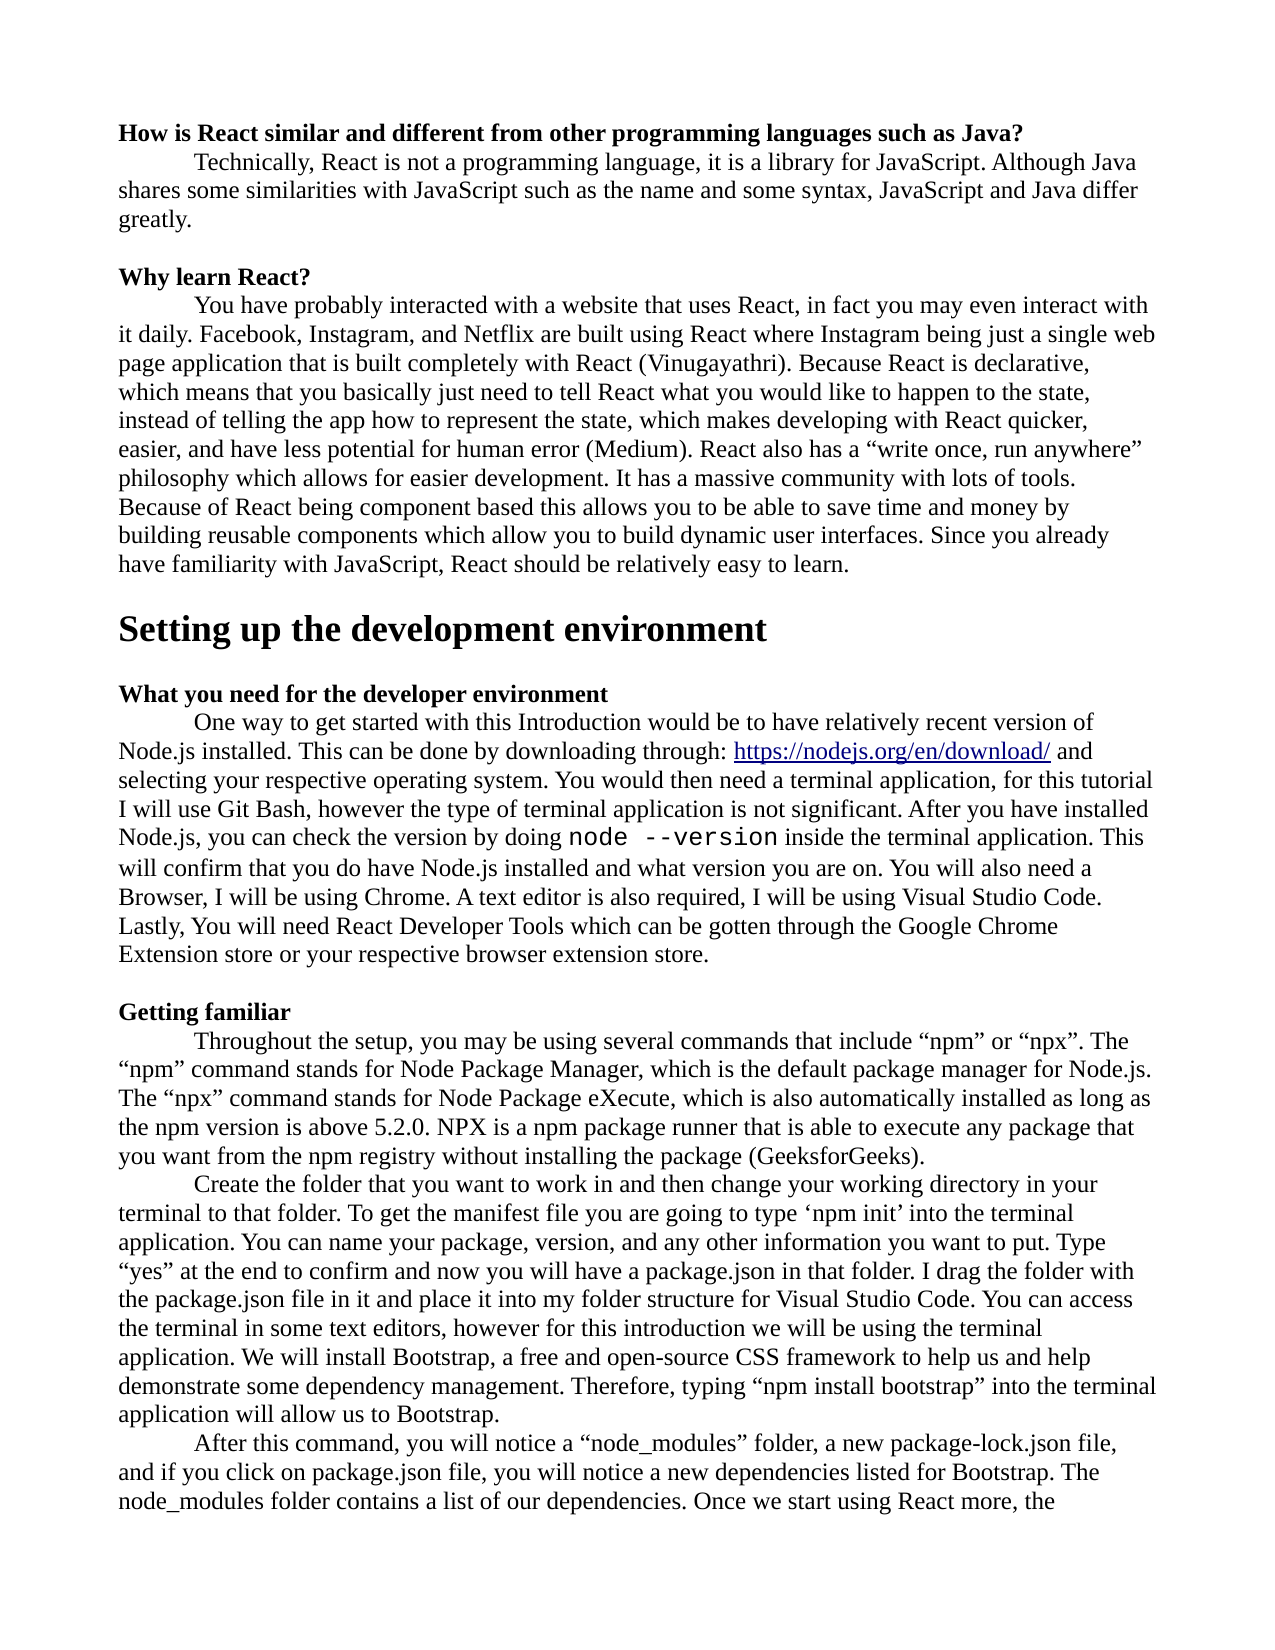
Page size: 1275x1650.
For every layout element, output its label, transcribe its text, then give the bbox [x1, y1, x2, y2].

text Create the folder that you want to work in and then change your working directory in your terminal to that folder. To get the manifest file you are going to type ‘npm init’ into the terminal application. You can name your package, version, and any other information you want to put. Type “yes” at the end to confirm and now you will have a package.json in that folder. I drag the folder with the package.json file in it and place it into my folder structure for Visual Studio Code. You can access the terminal in some text editors, however for this introduction we will be using the terminal application. We will install Bootstrap, a free and open-source CSS framework to help us and help demonstrate some dependency management. Therefore, typing “npm install bootstrap” into the terminal application will allow us to Bootstrap. [118, 1169, 1157, 1428]
text After this command, you will notice a “node_modules” folder, a new package-lock.json file, and if you click on package.json file, you will notice a new dependencies listed for Bootstrap. The node_modules folder contains a list of our dependencies. Once we start using React more, the [118, 1428, 1157, 1514]
text How is React similar and different from other programming languages such as Java? [118, 118, 1157, 147]
text Throughout the setup, you may be using several commands that include “npm” or “npx”. The “npm” command stands for Node Package Manager, which is the default package manager for Node.js. The “npx” command stands for Node Package eXecute, which is also automatically installed as long as the npm version is above 5.2.0. NPX is a npm package runner that is able to execute any package that you want from the npm registry without installing the package (GeeksforGeeks). [118, 1026, 1157, 1169]
text What you need for the developer environment [118, 679, 1157, 707]
text You have probably interacted with a website that uses React, in fact you may even interact with it daily. Facebook, Instagram, and Netflix are built using React where Instagram being just a single web page application that is built completely with React (Vinugayathri). Because React is declarative, which means that you basically just need to tell React what you would like to happen to the state, instead of telling the app how to represent the state, which makes developing with React quicker, easier, and have less potential for human error (Medium). React also has a “write once, run anywhere” philosophy which allows for easier development. It has a massive community with lots of tools. Because of React being component based this allows you to be able to save time and money by building reusable components which allow you to build dynamic user interfaces. Since you already have familiarity with JavaScript, React should be relatively easy to learn. [118, 291, 1157, 578]
text Technically, React is not a programming language, it is a library for JavaScript. Although Java shares some similarities with JavaScript such as the name and some syntax, JavaScript and Java differ greatly. [118, 147, 1157, 233]
text Why learn React? [118, 262, 1157, 291]
text Setting up the development environment [118, 607, 1157, 650]
text One way to get started with this Introduction would be to have relatively recent version of Node.js installed. This can be done by downloading through: https://nodejs.org/en/download/ and selecting your respective operating system. You would then need a terminal application, for this tutorial I will use Git Bash, however the type of terminal application is not significant. After you have installed Node.js, you can check the version by doing node --version inside the terminal application. This will confirm that you do have Node.js installed and what version you are on. You will also need a Browser, I will be using Chrome. A text editor is also required, I will be using Visual Studio Code. Lastly, You will need React Developer Tools which can be gotten through the Google Chrome Extension store or your respective browser extension store. [118, 707, 1157, 968]
text Getting familiar [118, 997, 1157, 1026]
